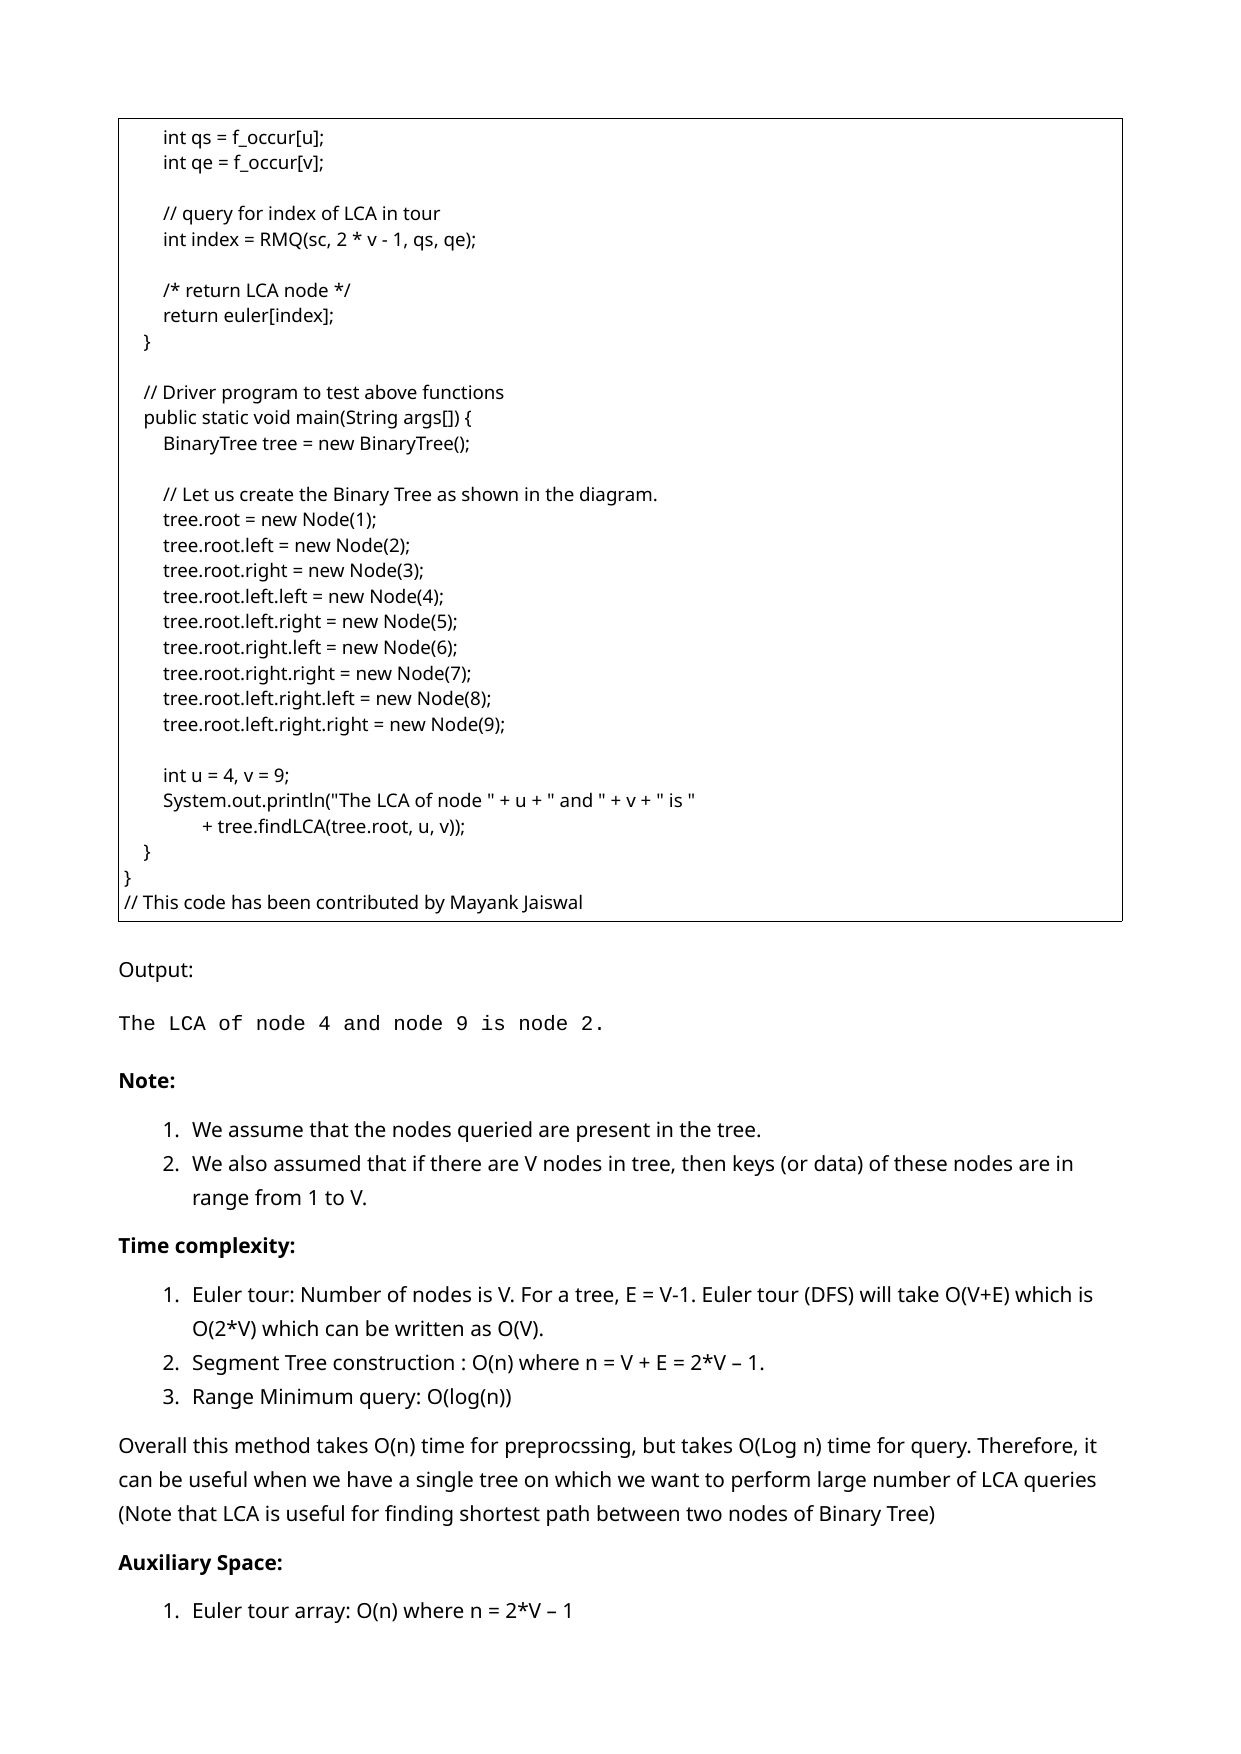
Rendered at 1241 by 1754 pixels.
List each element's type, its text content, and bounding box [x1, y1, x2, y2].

text Time complexity: [118, 1231, 1122, 1260]
list We assume that the nodes queried are present in the tree. [162, 1115, 1122, 1143]
text Auxiliary Space: [118, 1548, 1122, 1576]
list Euler tour array: O(n) where n = 2*V – 1 [162, 1596, 1122, 1625]
list Euler tour: Number of nodes is V. For a tree, E = V-1. Euler tour (DFS) will take O(V+E) which is O(2*V) which can be written as O(V). [162, 1280, 1122, 1343]
list We also assumed that if there are V nodes in tree, then keys (or data) of these nodes are in range from 1 to V. [162, 1149, 1122, 1211]
list Range Minimum query: O(log(n)) [162, 1382, 1122, 1411]
text The LCA of node 4 and node 9 is node 2. [118, 1013, 1122, 1037]
text Overall this method takes O(n) time for preprocssing, but takes O(Log n) time for query. Therefore, it can be useful when we have a single tree on which we want to perform large number of LCA queries (Note that LCA is useful for finding shortest path between two nodes of Binary Tree) [118, 1431, 1122, 1527]
list Segment Tree construction : O(n) where n = V + E = 2*V – 1. [162, 1348, 1122, 1377]
table_header int qs = f_occur[u]; int qe = f_occur[v]; // query for index of LCA in tour int index = RMQ(sc, 2 * v - 1, qs, qe); /* return LCA node */ return euler[index]; } // Driver program to test above functions public static void main(String args[]) { BinaryTree tree = new BinaryTree(); // Let us create the Binary Tree as shown in the diagram. tree.root = new Node(1); tree.root.left = new Node(2); tree.root.right = new Node(3); tree.root.left.left = new Node(4); tree.root.left.right = new Node(5); tree.root.right.left = new Node(6); tree.root.right.right = new Node(7); tree.root.left.right.left = new Node(8); tree.root.left.right.right = new Node(9); int u = 4, v = 9; System.out.println("The LCA of node " + u + " and " + v + " is " + tree.findLCA(tree.root, u, v)); } } // This code has been contributed by Mayank Jaiswal [119, 119, 1122, 921]
text Output: [118, 955, 1122, 983]
text Note: [118, 1066, 1122, 1094]
